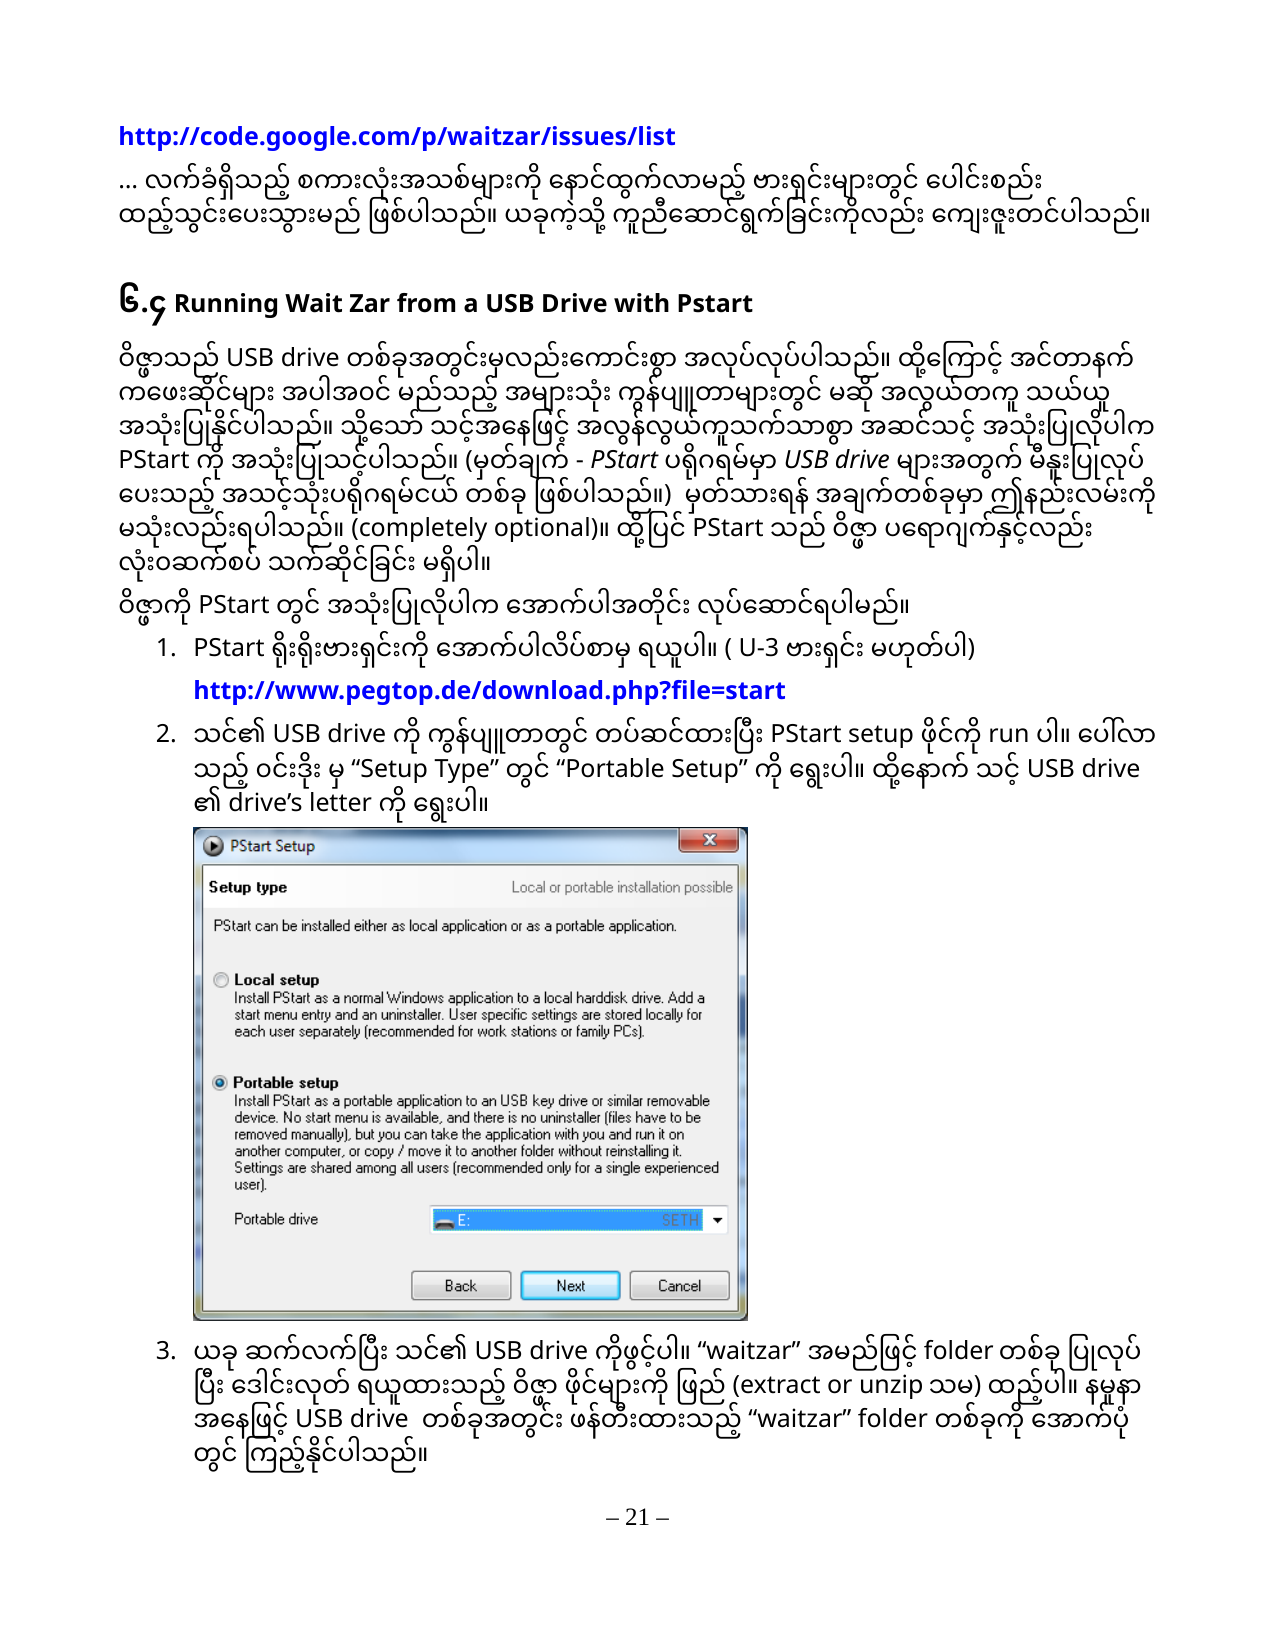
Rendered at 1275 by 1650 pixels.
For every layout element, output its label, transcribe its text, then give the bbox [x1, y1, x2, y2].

subtitle ၆.၄ Running Wait Zar from a USB Drive with Pstart [118, 282, 1157, 321]
list PStart ရိုးရိုးဗားရှင်းကို အောက်ပါလိပ်စာမှ ရယူပါ။ ( U-3 ဗားရှင်း မဟုတ်ပါ) [156, 630, 1157, 664]
list သင်၏ USB drive ကို ကွန်ပျူတာတွင် တပ်ဆင်ထားပြီး PStart setup ဖိုင်ကို run ပါ။ ပေါ်လာသည့် ၀င်းဒိုး မှ “Setup Type” တွင် “Portable Setup” ကို ရွေးပါ။ ထို့နောက် သင့် USB drive ၏ drive’s letter ကို ရွေးပါ။ [156, 716, 1157, 818]
text ဝိဇ္ဖာကို PStart တွင် အသုံးပြုလိုပါက အောက်ပါအတိုင်း လုပ်ဆောင်ရပါမည်။ [118, 587, 1157, 621]
text ဝိဇ္ဖာသည် USB drive တစ်ခုအတွင်းမှလည်းကောင်းစွာ အလုပ်လုပ်ပါသည်။ ထို့ကြောင့် အင်တာနက်ကဖေးဆိုင်များ အပါအ၀င် မည်သည့် အများသုံး ကွန်ပျူတာများတွင် မဆို အလွယ်တကူ သယ်ယူ အသုံးပြုနိုင်ပါသည်။ သို့သော် သင့်အနေဖြင့် အလွန်လွယ်ကူသက်သာစွာ အဆင်သင့် အသုံးပြုလိုပါက PStart ကို အသုံးပြုသင့်ပါသည်။ (မှတ်ချက် - PStart ပရိုဂရမ်မှာ USB drive များအတွက် မီနူးပြုလုပ်ပေးသည့် အသင့်သုံးပရိုဂရမ်ငယ် တစ်ခု ဖြစ်ပါသည်။) မှတ်သားရန် အချက်တစ်ခုမှာ ဤနည်းလမ်းကို မသုံးလည်းရပါသည်။ (completely optional)။ ထို့ပြင် PStart သည် ဝိဇ္ဖာ ပရောဂျက်နှင့်လည်း လုံး၀ဆက်စပ် သက်ဆိုင်ခြင်း မရှိပါ။ [118, 339, 1157, 578]
list http://www.pegtop.de/download.php?file=start [156, 673, 1157, 707]
text … လက်ခံရှိသည့် စကားလုံးအသစ်များကို နောင်ထွက်လာမည့် ဗားရှင်းများတွင် ပေါင်းစည်း ထည့်သွင်းပေးသွားမည် ဖြစ်ပါသည်။ ယခုကဲ့သို့ ကူညီဆောင်ရွက်ခြင်းကိုလည်း ကျေးဇူးတင်ပါသည်။ [118, 161, 1157, 229]
picture [193, 827, 748, 1321]
text http://code.google.com/p/waitzar/issues/list [118, 118, 1157, 152]
list ယခု ဆက်လက်ပြီး သင်၏ USB drive ကိုဖွင့်ပါ။ “waitzar” အမည်ဖြင့် folderတစ်ခု ပြုလုပ်ပြီး ဒေါင်းလုတ် ရယူထားသည့် ဝိဇ္ဖာ ဖိုင်များကို ဖြည် (extract or unzipသမ) ထည့်ပါ။ နမူနာ အနေဖြင့် USB drive တစ်ခုအတွင်း ဖန်တီးထားသည့် “waitzar” folder တစ်ခုကို အောက်ပုံတွင် ကြည့်နိုင်ပါသည်။ [156, 827, 1157, 1469]
